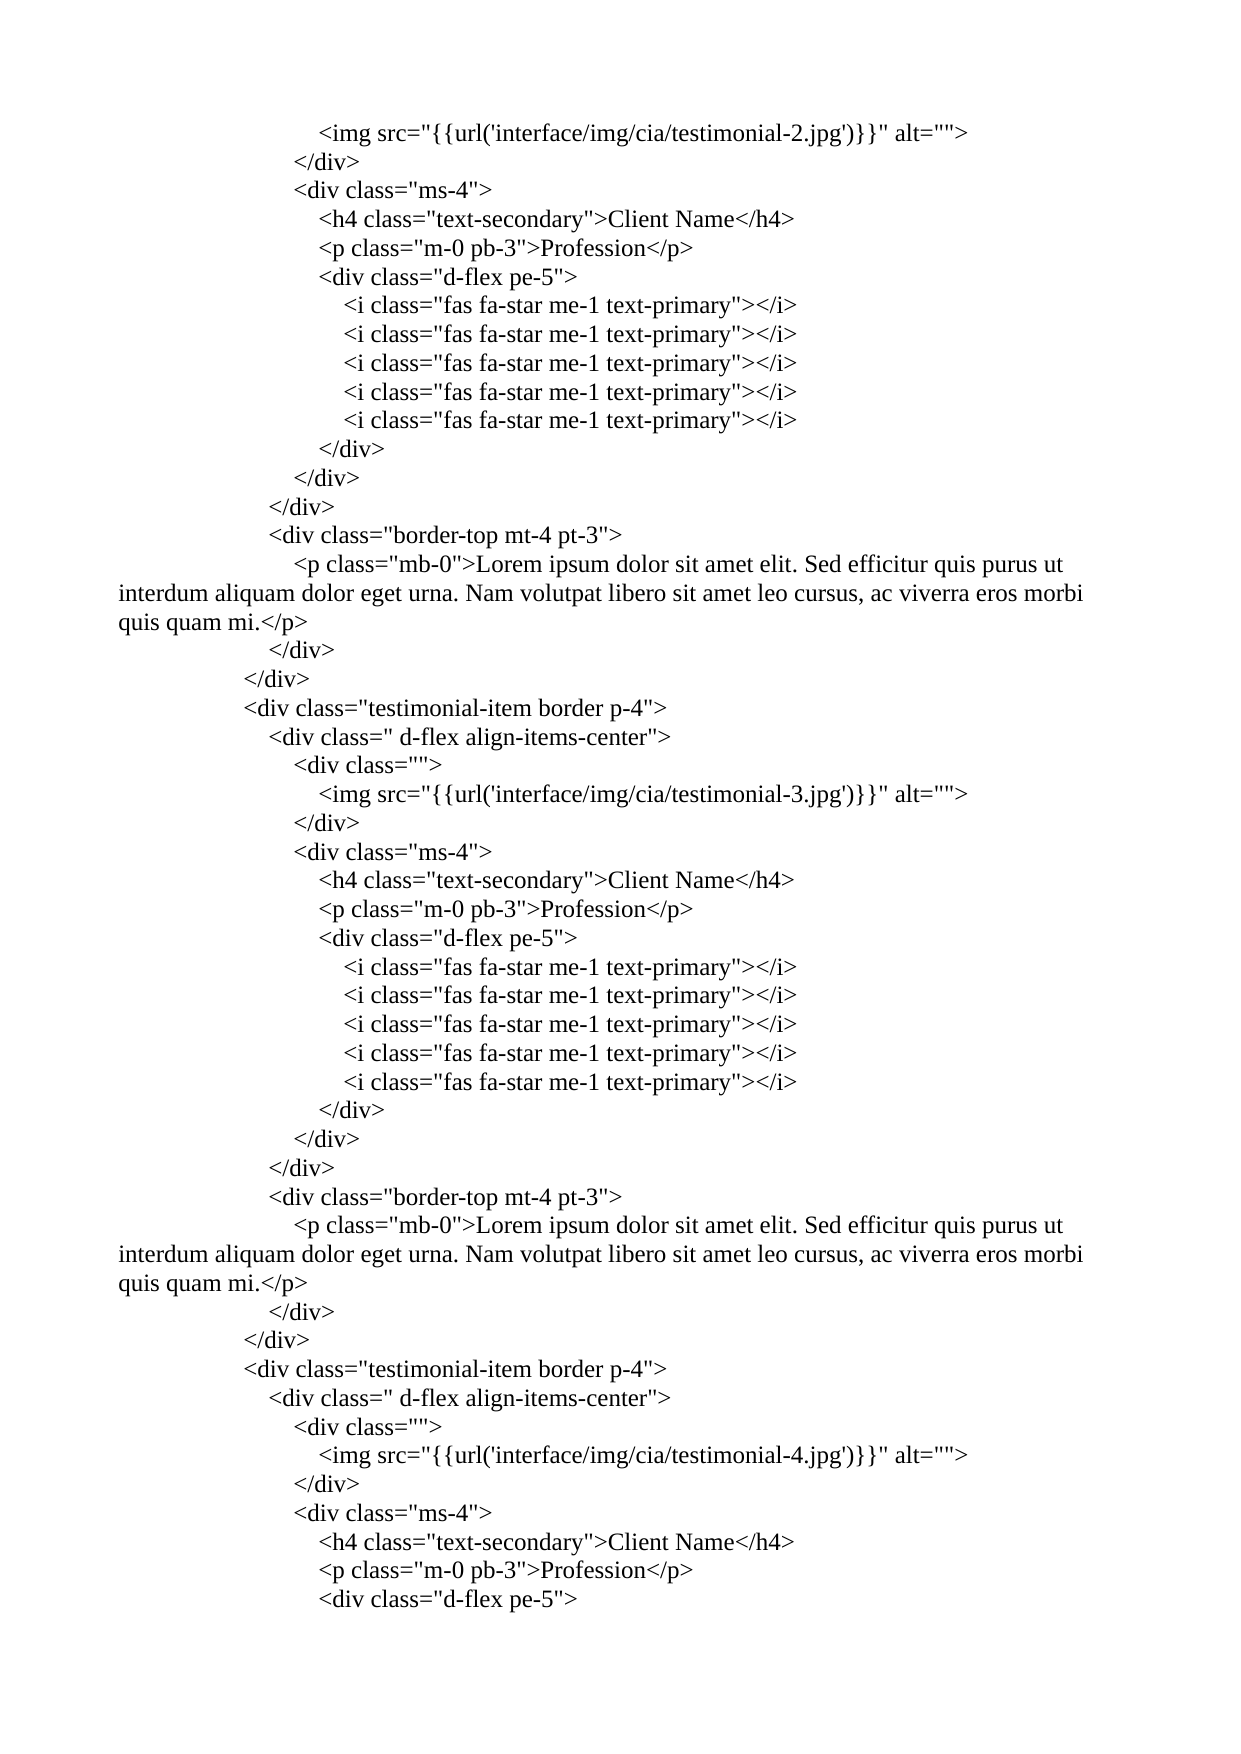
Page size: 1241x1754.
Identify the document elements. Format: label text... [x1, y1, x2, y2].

text <div class="ms-4"> [118, 176, 1122, 204]
text <i class="fas fa-star me-1 text-primary"></i> [118, 348, 1122, 377]
text <p class="m-0 pb-3">Profession</p> [118, 233, 1122, 262]
text <i class="fas fa-star me-1 text-primary"></i> [118, 377, 1122, 406]
text <i class="fas fa-star me-1 text-primary"></i> [118, 981, 1122, 1009]
text </div> [118, 664, 1122, 693]
text <i class="fas fa-star me-1 text-primary"></i> [118, 406, 1122, 434]
text <div class=" d-flex align-items-center"> [118, 722, 1122, 751]
text <img src="{{url('interface/img/cia/testimonial-2.jpg')}}" alt=""> [118, 118, 1122, 147]
text <div class="ms-4"> [118, 1498, 1122, 1527]
text <div class="d-flex pe-5"> [118, 1584, 1122, 1613]
text </div> [118, 1326, 1122, 1354]
text <div class="testimonial-item border p-4"> [118, 693, 1122, 722]
text </div> [118, 1469, 1122, 1498]
text <div class="border-top mt-4 pt-3"> [118, 521, 1122, 549]
text </div> [118, 492, 1122, 521]
text <i class="fas fa-star me-1 text-primary"></i> [118, 1038, 1122, 1067]
text <img src="{{url('interface/img/cia/testimonial-4.jpg')}}" alt=""> [118, 1441, 1122, 1469]
text </div> [118, 1124, 1122, 1153]
text <h4 class="text-secondary">Client Name</h4> [118, 204, 1122, 233]
text </div> [118, 636, 1122, 664]
text <div class=""> [118, 1412, 1122, 1441]
text </div> [118, 434, 1122, 463]
text <i class="fas fa-star me-1 text-primary"></i> [118, 291, 1122, 319]
text </div> [118, 147, 1122, 176]
text <p class="m-0 pb-3">Profession</p> [118, 1556, 1122, 1584]
text <img src="{{url('interface/img/cia/testimonial-3.jpg')}}" alt=""> [118, 779, 1122, 808]
text <p class="mb-0">Lorem ipsum dolor sit amet elit. Sed efficitur quis purus ut interdum aliquam dolor eget urna. Nam volutpat libero sit amet leo cursus, ac viverra eros morbi quis quam mi.</p> [118, 1211, 1122, 1297]
text <div class="ms-4"> [118, 837, 1122, 866]
text <i class="fas fa-star me-1 text-primary"></i> [118, 1009, 1122, 1038]
text <i class="fas fa-star me-1 text-primary"></i> [118, 952, 1122, 981]
text </div> [118, 463, 1122, 492]
text </div> [118, 1096, 1122, 1124]
text <i class="fas fa-star me-1 text-primary"></i> [118, 319, 1122, 348]
text <h4 class="text-secondary">Client Name</h4> [118, 866, 1122, 894]
text </div> [118, 1297, 1122, 1326]
text <div class="border-top mt-4 pt-3"> [118, 1182, 1122, 1211]
text <div class="d-flex pe-5"> [118, 923, 1122, 952]
text <p class="mb-0">Lorem ipsum dolor sit amet elit. Sed efficitur quis purus ut interdum aliquam dolor eget urna. Nam volutpat libero sit amet leo cursus, ac viverra eros morbi quis quam mi.</p> [118, 549, 1122, 636]
text <div class="testimonial-item border p-4"> [118, 1354, 1122, 1383]
text <div class=" d-flex align-items-center"> [118, 1383, 1122, 1412]
text <p class="m-0 pb-3">Profession</p> [118, 894, 1122, 923]
text </div> [118, 808, 1122, 837]
text <div class="d-flex pe-5"> [118, 262, 1122, 291]
text <i class="fas fa-star me-1 text-primary"></i> [118, 1067, 1122, 1096]
text <h4 class="text-secondary">Client Name</h4> [118, 1527, 1122, 1556]
text <div class=""> [118, 751, 1122, 779]
text </div> [118, 1153, 1122, 1182]
